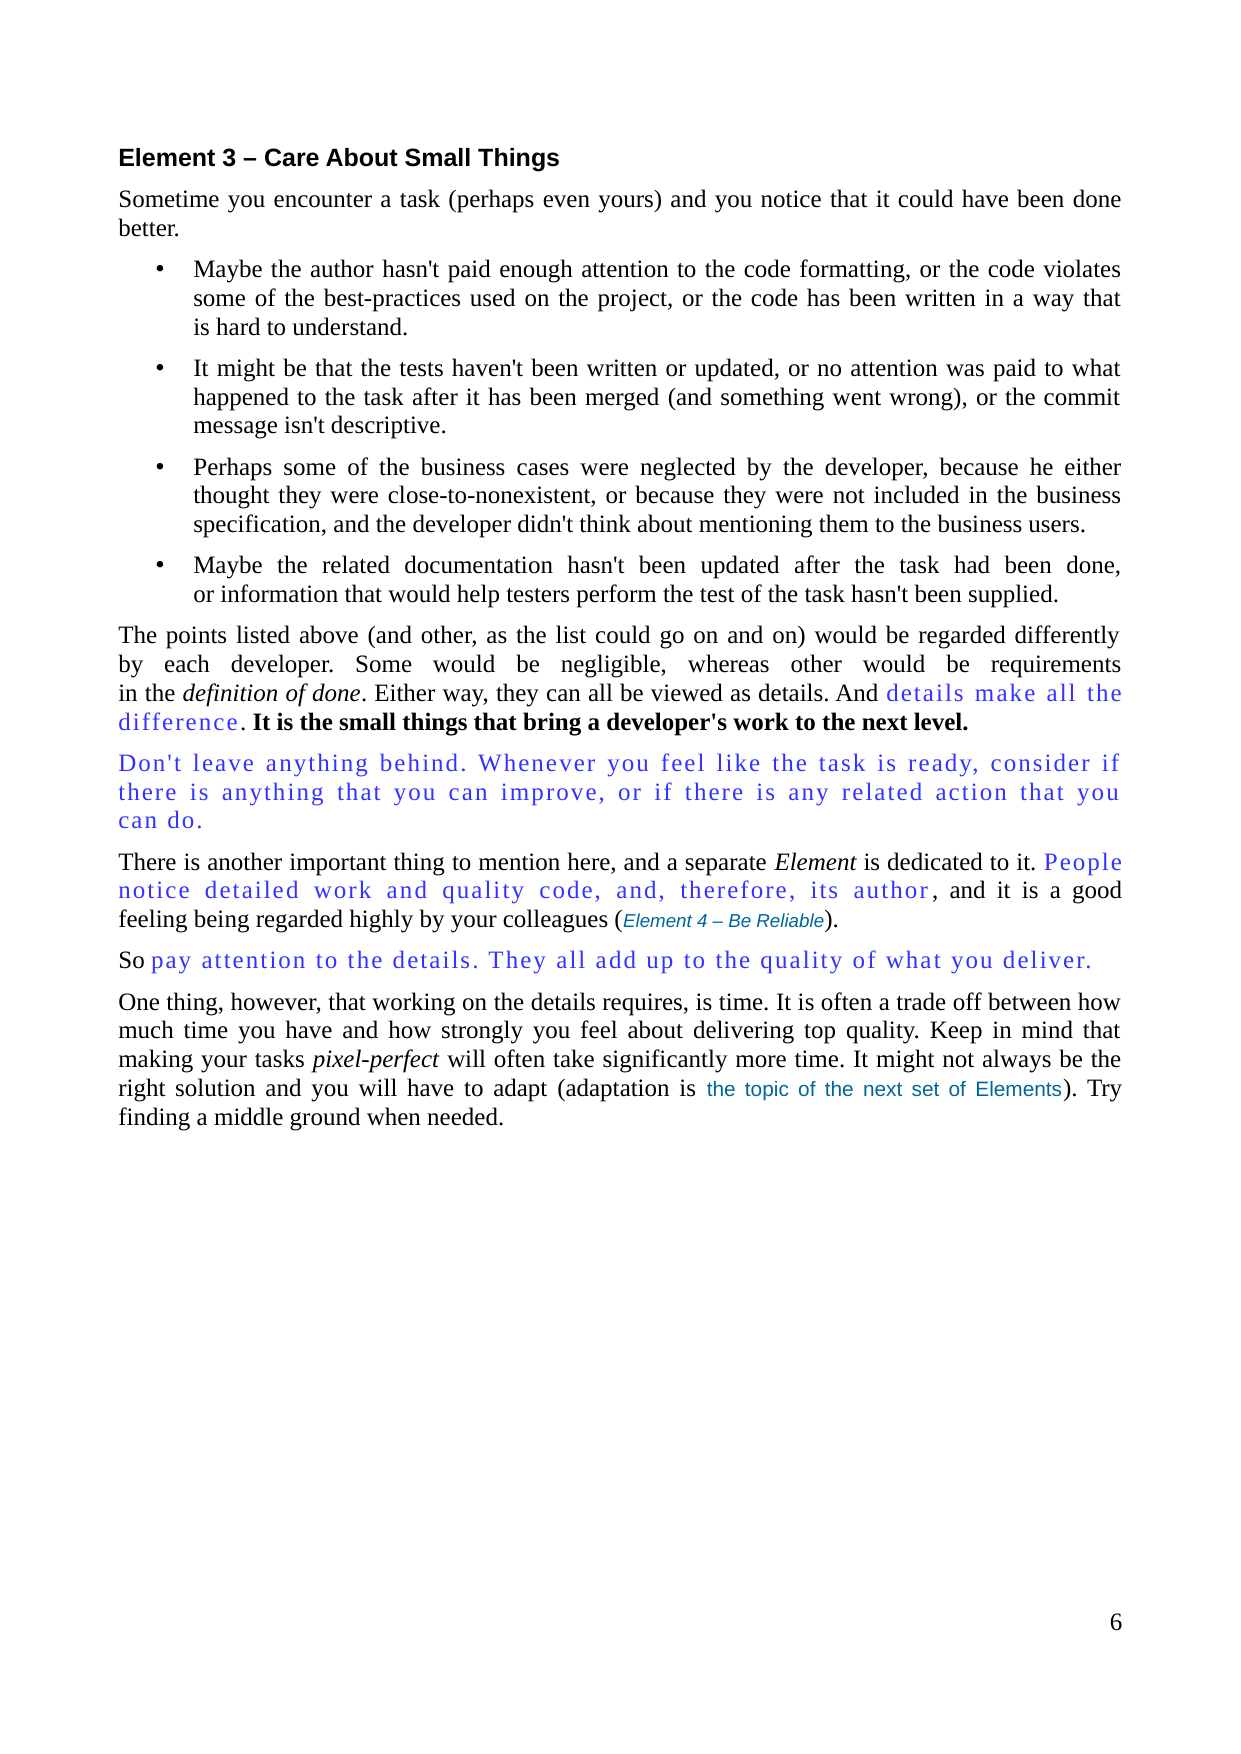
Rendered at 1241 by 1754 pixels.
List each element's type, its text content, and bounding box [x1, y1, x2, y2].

text Sometime you encounter a task (perhaps even yours) and you notice that it could have been done better. [118, 184, 1122, 242]
list Maybe the related documentation hasn't been updated after the task had been done, or information that would help testers perform the test of the task hasn't been supplied. [156, 551, 1122, 608]
subtitle Element 3 – Care About Small Things [118, 143, 1122, 172]
list Perhaps some of the business cases were neglected by the developer, because he either thought they were close-to-nonexistent, or because they were not included in the business specification, and the developer didn't think about mentioning them to the business users. [156, 452, 1122, 538]
list Maybe the author hasn't paid enough attention to the code formatting, or the code violates some of the best-practices used on the project, or the code has been written in a way that is hard to understand. [156, 254, 1122, 341]
text Don't leave anything behind. Whenever you feel like the task is ready, consider if there is anything that you can improve, or if there is any related action that you can do. [203, 806, 1122, 834]
text The points listed above (and other, as the list could go on and on) would be regarded differently by each developer. Some would be negligible, whereas other would be requirements in the definition of done. Either way, they can all be viewed as details. And details make all the difference. It is the small things that bring a developer's work to the next level. [118, 621, 1122, 736]
text One thing, however, that working on the details requires, is time. It is often a trade off between how much time you have and how strongly you feel about delivering top quality. Keep in mind that making your tasks pixel-perfect will often take significantly more time. It might not always be the right solution and you will have to adapt (adaptation is the topic of the next set of Elements). Try finding a middle ground when needed. [118, 987, 1122, 1131]
text There is another important thing to mention here, and a separate Element is dedicated to it. People notice detailed work and quality code, and, therefore, its author, and it is a good feeling being regarded highly by your colleagues (Element 4 – Be Reliable). [118, 847, 1122, 933]
list It might be that the tests haven't been written or updated, or no attention was paid to what happened to the task after it has been merged (and something went wrong), or the commit message isn't descriptive. [156, 353, 1122, 439]
